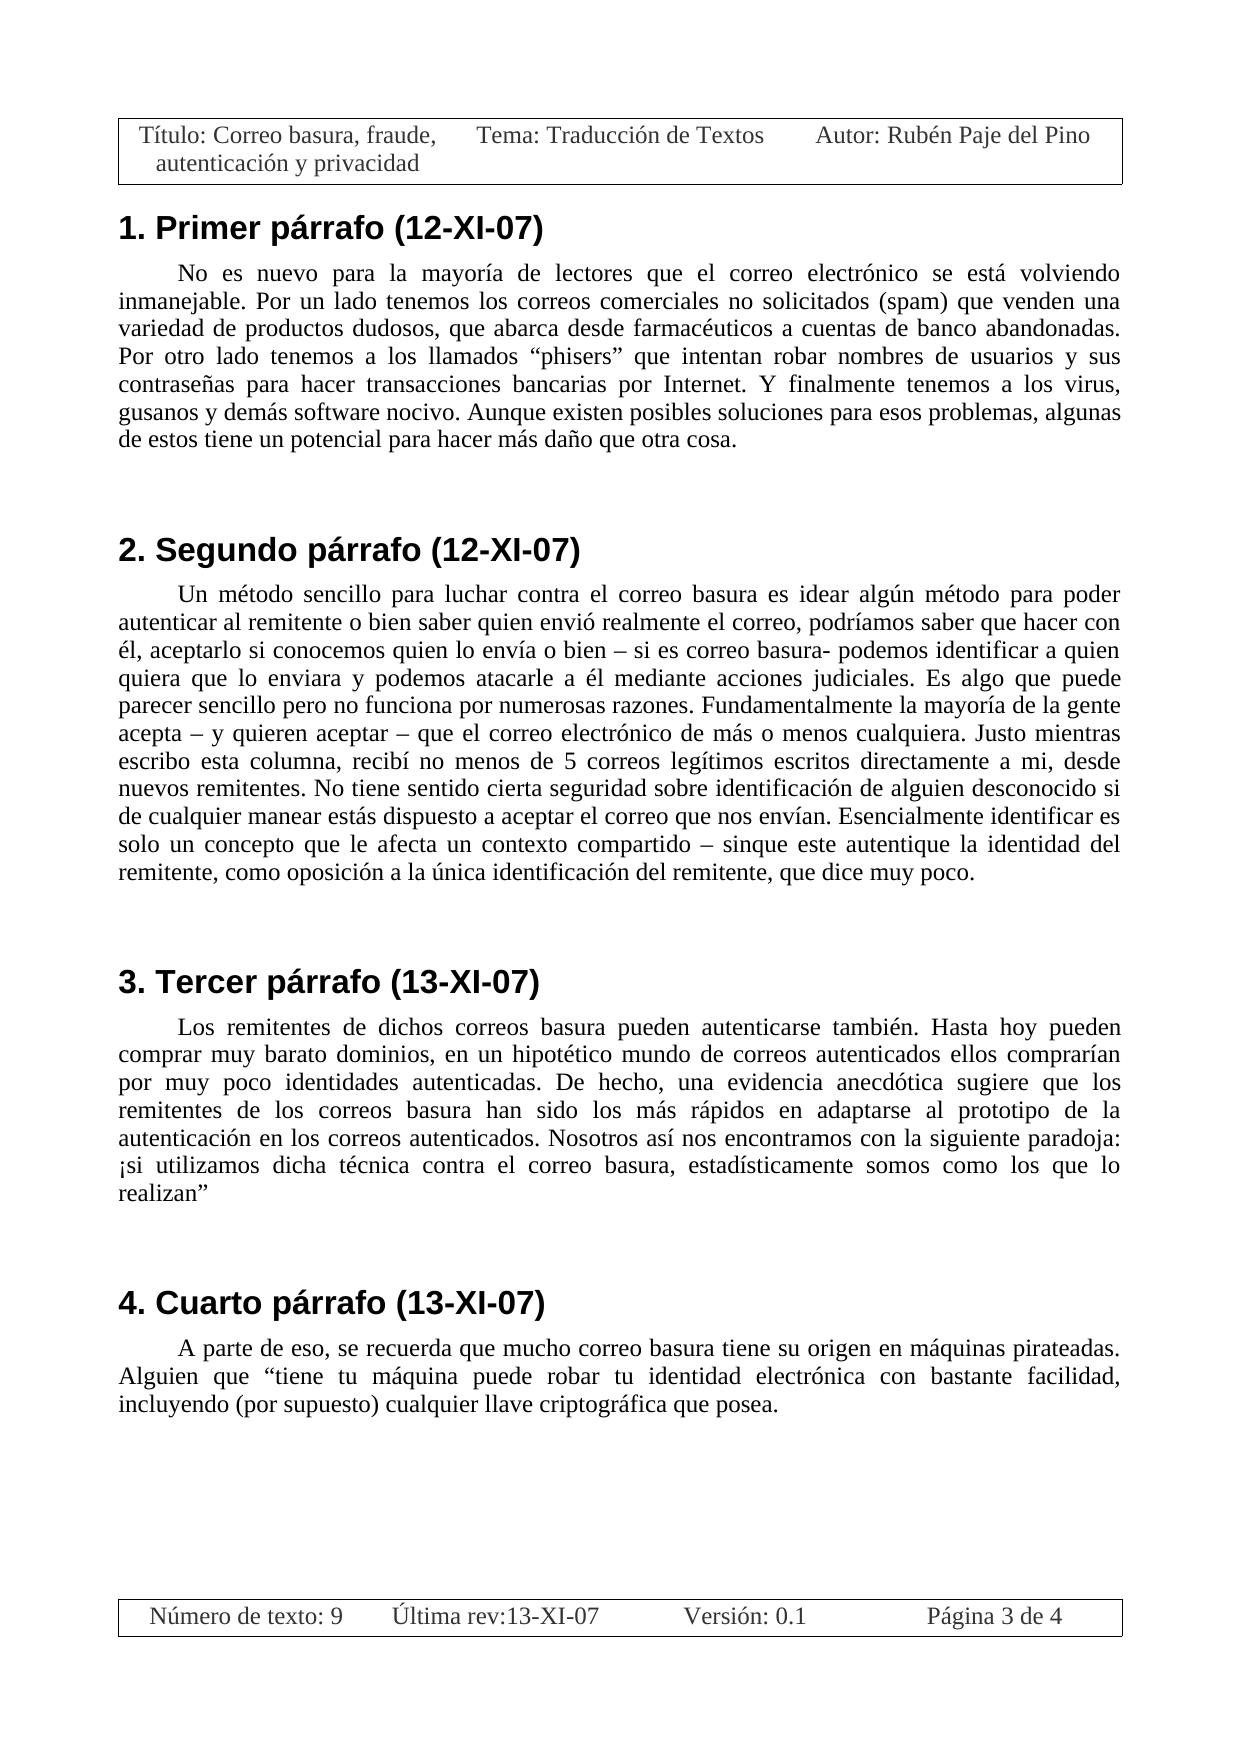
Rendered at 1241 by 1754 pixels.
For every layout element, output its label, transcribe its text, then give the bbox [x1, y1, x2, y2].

text No es nuevo para la mayoría de lectores que el correo electrónico se está volviendo inmanejable. Por un lado tenemos los correos comerciales no solicitados (spam) que venden una variedad de productos dudosos, que abarca desde farmacéuticos a cuentas de banco abandonadas. Por otro lado tenemos a los llamados “phisers” que intentan robar nombres de usuarios y sus contraseñas para hacer transacciones bancarias por Internet. Y finalmente tenemos a los virus, gusanos y demás software nocivo. Aunque existen posibles soluciones para esos problemas, algunas de estos tiene un potencial para hacer más daño que otra cosa. [118, 259, 1122, 453]
text Un método sencillo para luchar contra el correo basura es idear algún método para poder autenticar al remitente o bien saber quien envió realmente el correo, podríamos saber que hacer con él, aceptarlo si conocemos quien lo envía o bien – si es correo basura- podemos identificar a quien quiera que lo enviara y podemos atacarle a él mediante acciones judiciales. Es algo que puede parecer sencillo pero no funciona por numerosas razones. Fundamentalmente la mayoría de la gente acepta – y quieren aceptar – que el correo electrónico de más o menos cualquiera. Justo mientras escribo esta columna, recibí no menos de 5 correos legítimos escritos directamente a mi, desde nuevos remitentes. No tiene sentido cierta seguridad sobre identificación de alguien desconocido si de cualquier manear estás dispuesto a aceptar el correo que nos envían. Esencialmente identificar es solo un concepto que le afecta un contexto compartido – sinque este autentique la identidad del remitente, como oposición a la única identificación del remitente, que dice muy poco. [118, 581, 1122, 885]
subtitle 3. Tercer párrafo (13-XI-07) [118, 963, 1122, 1000]
subtitle 2. Segundo párrafo (12-XI-07) [118, 531, 1122, 568]
text A parte de eso, se recuerda que mucho correo basura tiene su origen en máquinas pirateadas. Alguien que “tiene tu máquina puede robar tu identidad electrónica con bastante facilidad, incluyendo (por supuesto) cualquier llave criptográfica que posea. [118, 1334, 1122, 1417]
subtitle 4. Cuarto párrafo (13-XI-07) [118, 1284, 1122, 1322]
text Los remitentes de dichos correos basura pueden autenticarse también. Hasta hoy pueden comprar muy barato dominios, en un hipotético mundo de correos autenticados ellos comprarían por muy poco identidades autenticadas. De hecho, una evidencia anecdótica sugiere que los remitentes de los correos basura han sido los más rápidos en adaptarse al prototipo de la autenticación en los correos autenticados. Nosotros así nos encontramos con la siguiente paradoja: ¡si utilizamos dicha técnica contra el correo basura, estadísticamente somos como los que lo realizan” [118, 1013, 1122, 1207]
subtitle 1. Primer párrafo (12-XI-07) [118, 209, 1122, 247]
